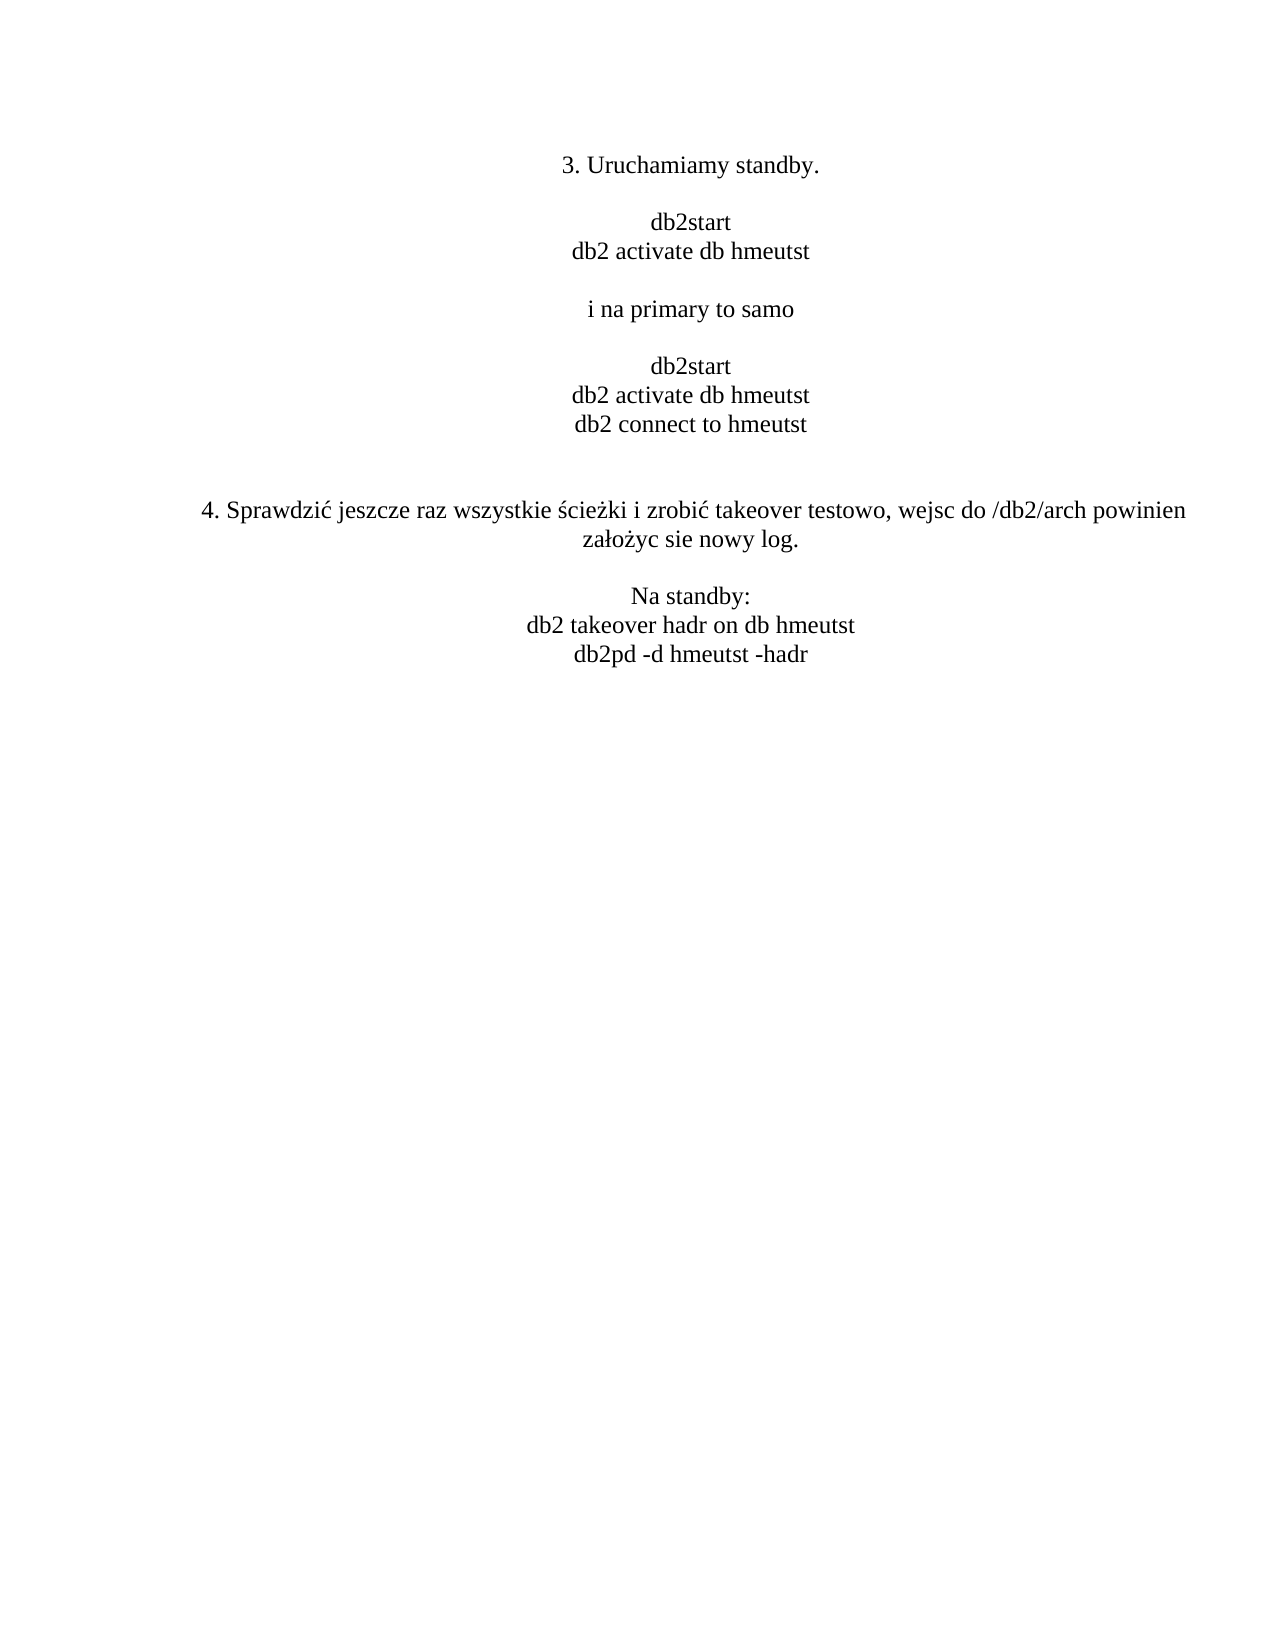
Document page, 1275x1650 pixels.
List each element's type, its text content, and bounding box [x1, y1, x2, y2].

text db2start [187, 207, 1200, 236]
text i na primary to samo [187, 294, 1200, 322]
text db2 connect to hmeutst [187, 409, 1200, 437]
text 3. Uruchamiamy standby. [187, 150, 1200, 179]
text db2start [187, 351, 1200, 380]
text db2 activate db hmeutst [187, 236, 1200, 265]
text db2 activate db hmeutst [187, 380, 1200, 409]
text 4. Sprawdzić jeszcze raz wszystkie ścieżki i zrobić takeover testowo, wejsc do /db2/arch powinien założyc sie nowy log. [187, 495, 1200, 552]
text Na standby: [187, 581, 1200, 610]
text db2 takeover hadr on db hmeutst [187, 610, 1200, 639]
text db2pd -d hmeutst -hadr [187, 639, 1200, 667]
